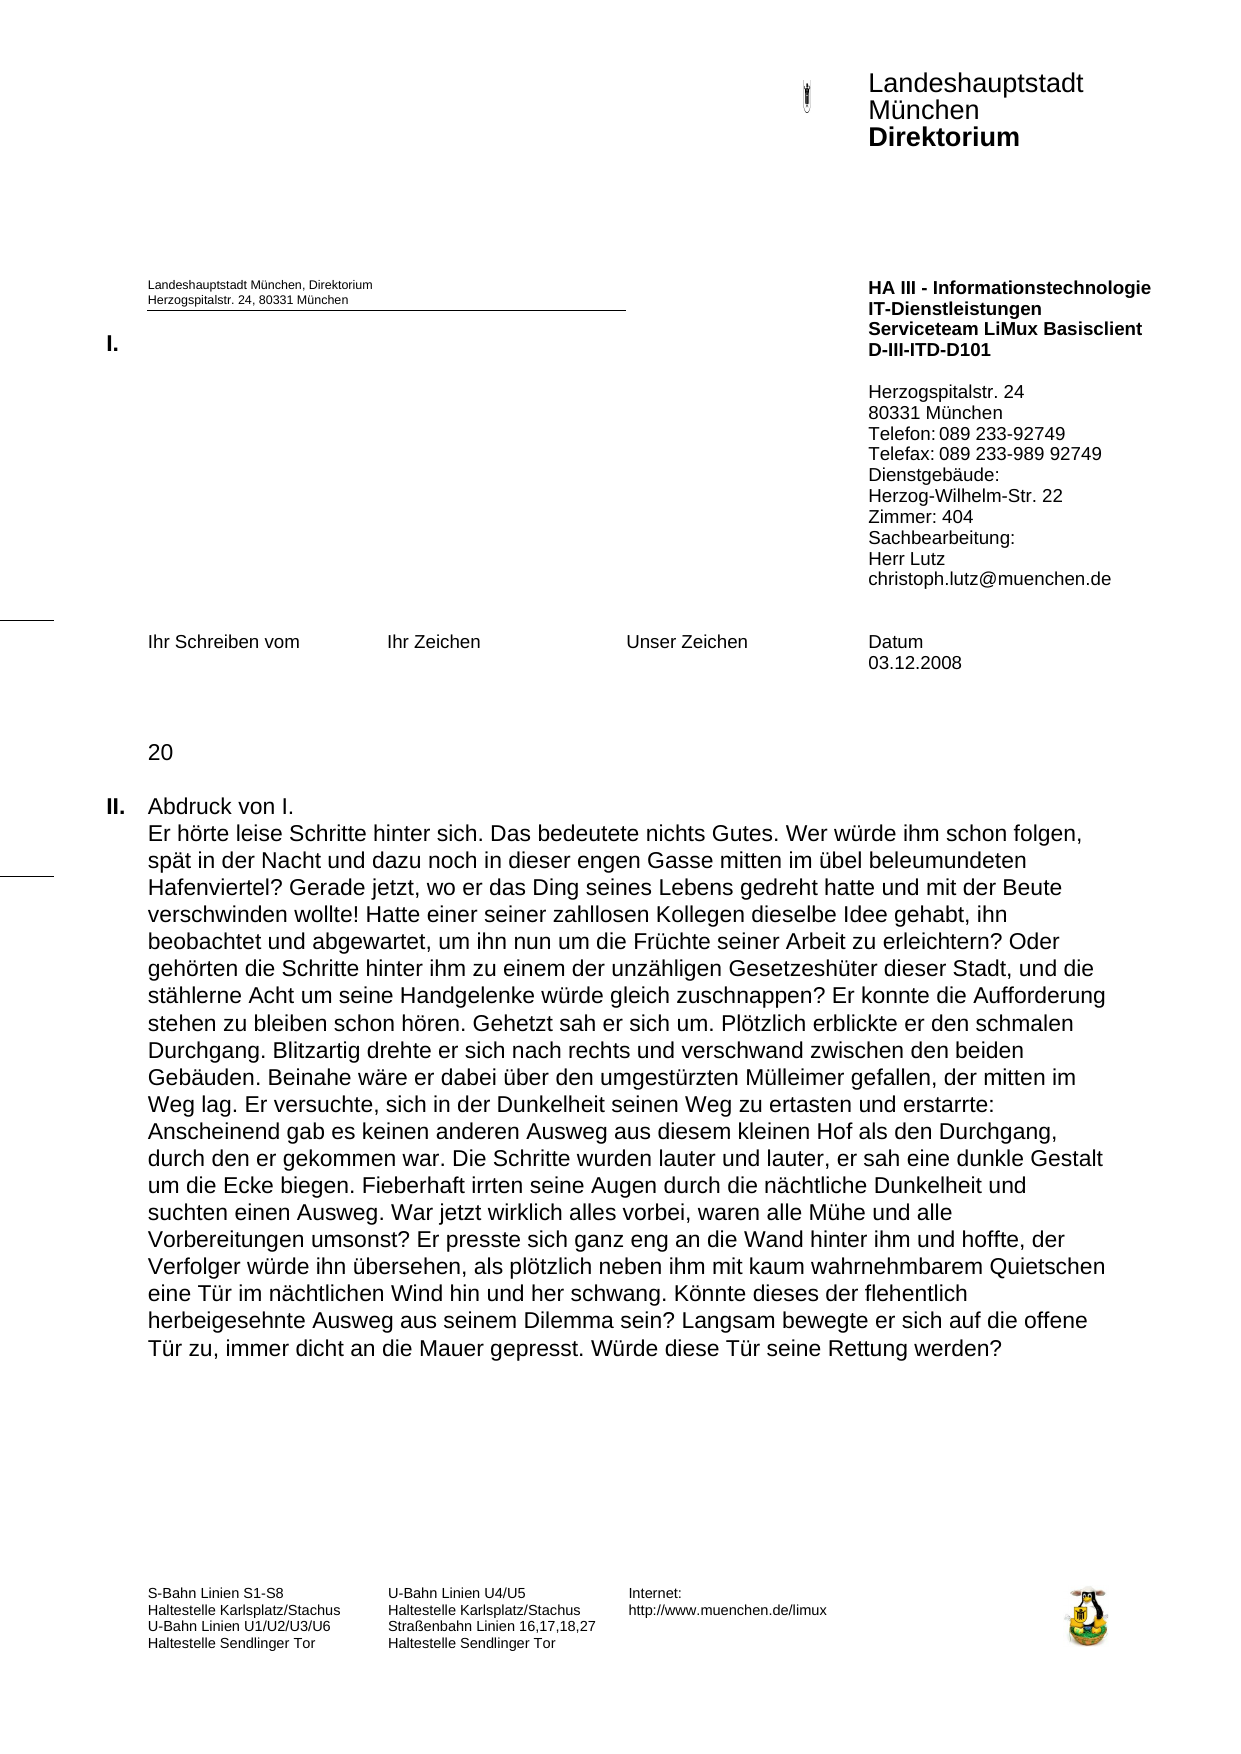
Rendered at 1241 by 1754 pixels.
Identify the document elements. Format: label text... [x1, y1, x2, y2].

text Datum [868, 632, 1108, 653]
text 20 [148, 738, 1109, 766]
text I. [106, 331, 136, 356]
text Ihr Zeichen [387, 632, 593, 653]
text Landeshauptstadt [868, 71, 1199, 98]
text 03.12.2008 [868, 653, 1108, 673]
table_header S-Bahn Linien S1-S8 Haltestelle Karlsplatz/Stachus U-Bahn Linien U1/U2/U3/U6 Haltestelle Sendlinger Tor [148, 1551, 388, 1652]
text HA III - Informationstechnologie IT-Dienstleistungen Serviceteam LiMux Basisclient [868, 277, 1199, 340]
picture [1063, 1585, 1109, 1647]
table_header [869, 1551, 1110, 1652]
text D-III-ITD-D101 [868, 340, 1199, 361]
text Er hörte leise Schritte hinter sich. Das bedeutete nichts Gutes. Wer würde ihm schon folgen, spät in der Nacht und dazu noch in dieser engen Gasse mitten im übel beleumundeten Hafenviertel? Gerade jetzt, wo er das Ding seines Lebens gedreht hatte und mit der Beute verschwinden wollte! Hatte einer seiner zahllosen Kollegen dieselbe Idee gehabt, ihn beobachtet und abgewartet, um ihn nun um die Früchte seiner Arbeit zu erleichtern? Oder gehörten die Schritte hinter ihm zu einem der unzähligen Gesetzeshüter dieser Stadt, und die stählerne Acht um seine Handgelenke würde gleich zuschnappen? Er konnte die Aufforderung stehen zu bleiben schon hören. Gehetzt sah er sich um. Plötzlich erblickte er den schmalen Durchgang. Blitzartig drehte er sich nach rechts und verschwand zwischen den beiden Gebäuden. Beinahe wäre er dabei über den umgestürzten Mülleimer gefallen, der mitten im Weg lag. Er versuchte, sich in der Dunkelheit seinen Weg zu ertasten und erstarrte: Anscheinend gab es keinen anderen Ausweg aus diesem kleinen Hof als den Durchgang, durch den er gekommen war. Die Schritte wurden lauter und lauter, er sah eine dunkle Gestalt um die Ecke biegen. Fieberhaft irrten seine Augen durch die nächtliche Dunkelheit und suchten einen Ausweg. War jetzt wirklich alles vorbei, waren alle Mühe und alle Vorbereitungen umsonst? Er presste sich ganz eng an die Wand hinter ihm und hoffte, der Verfolger würde ihn übersehen, als plötzlich neben ihm mit kaum wahrnehmbarem Quietschen eine Tür im nächtlichen Wind hin und her schwang. Könnte dieses der flehentlich herbeigesehnte Ausweg aus seinem Dilemma sein? Langsam bewegte er sich auf die offene Tür zu, immer dicht an die Mauer gepresst. Würde diese Tür seine Rettung werden? [148, 820, 1109, 1361]
picture [803, 80, 811, 113]
text Unser Zeichen [626, 632, 833, 653]
text Herzogspitalstr. 24, 80331 München [148, 292, 626, 307]
text Ihr Schreiben vom [148, 632, 354, 653]
text München [868, 98, 1199, 125]
text Herzogspitalstr. 24 80331 München Telefon: 089 233-92749 Telefax: 089 233-989 92749 Dienstgebäude: Herzog-Wilhelm-Str. 22 Zimmer: 404 Sachbearbeitung: Herr Lutz christoph.lutz@muenchen.de [868, 382, 1199, 590]
table_header U-Bahn Linien U4/U5 Haltestelle Karlsplatz/Stachus Straßenbahn Linien 16,17,18,27 Haltestelle Sendlinger Tor [388, 1551, 628, 1652]
text II. Abdruck von I. [106, 793, 1109, 820]
table_header Internet: http://www.muenchen.de/limux [628, 1551, 869, 1652]
text Landeshauptstadt München, Direktorium [148, 277, 626, 292]
text Direktorium [868, 125, 1199, 152]
